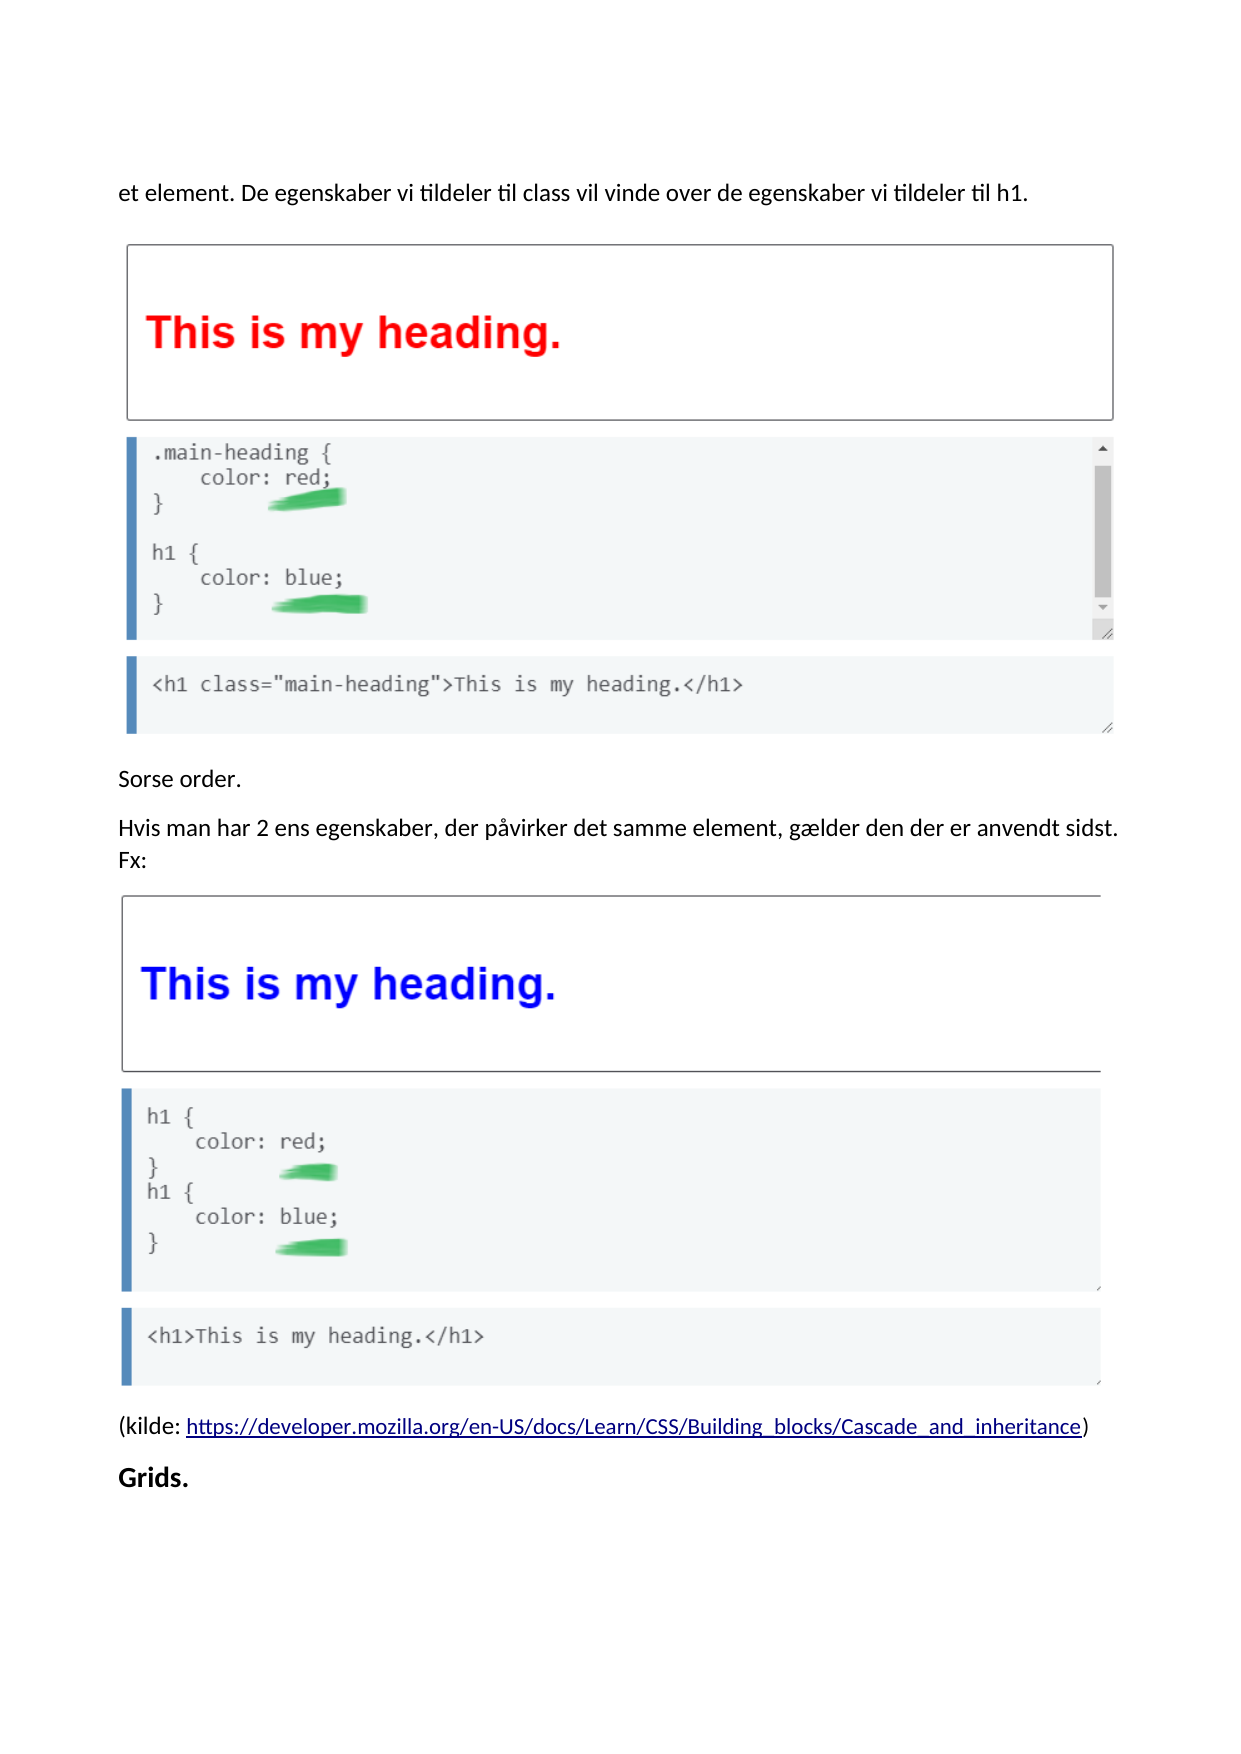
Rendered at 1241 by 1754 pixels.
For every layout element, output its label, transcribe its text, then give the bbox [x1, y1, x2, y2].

text (kilde: https://developer.mozilla.org/en-US/docs/Learn/CSS/Building_blocks/Cascade_and_inheritance) [118, 1410, 1122, 1441]
text Sorse order. [118, 763, 1122, 793]
text et element. De egenskaber vi tildeler til class vil vinde over de egenskaber vi tildeler til h1. [118, 177, 1122, 234]
text Hvis man har 2 ens egenskaber, der påvirker det samme element, gælder den der er anvendt sidst. Fx: [118, 812, 1122, 875]
text Grids. [118, 1459, 1122, 1495]
